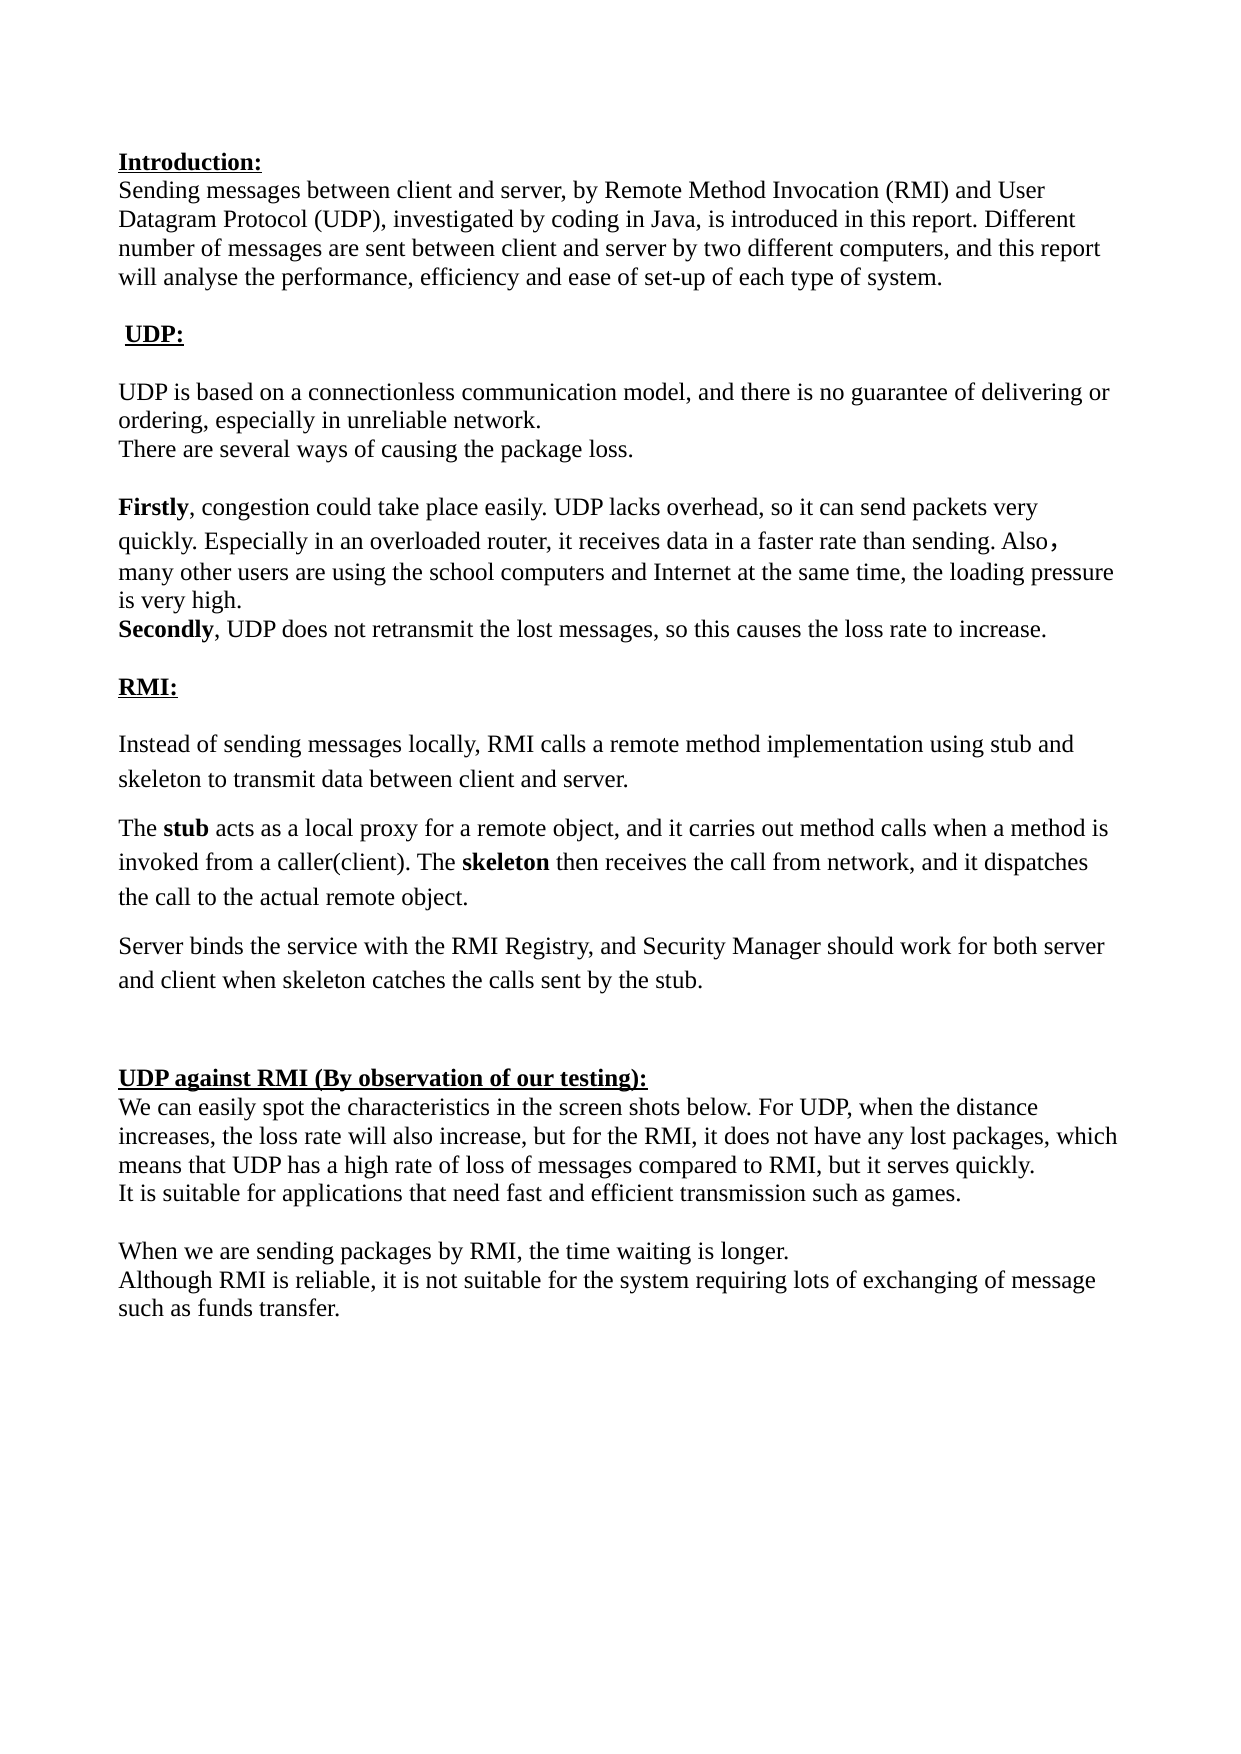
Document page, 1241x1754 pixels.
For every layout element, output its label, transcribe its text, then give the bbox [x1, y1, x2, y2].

text Firstly, congestion could take place easily. UDP lacks overhead, so it can send packets very quickly. Especially in an overloaded router, it receives data in a faster rate than sending. Also， many other users are using the school computers and Internet at the same time, the loading pressure is very high. [118, 492, 1122, 614]
text We can easily spot the characteristics in the screen shots below. For UDP, when the distance increases, the loss rate will also increase, but for the RMI, it does not have any lost packages, which means that UDP has a high rate of loss of messages compared to RMI, but it serves quickly. [118, 1092, 1122, 1178]
text UDP against RMI (By observation of our testing): [118, 1063, 1122, 1092]
text Sending messages between client and server, by Remote Method Invocation (RMI) and User Datagram Protocol (UDP), investigated by coding in Java, is introduced in this report. Different number of messages are sent between client and server by two different computers, and this report will analyse the performance, efficiency and ease of set-up of each type of system. [118, 176, 1122, 291]
text RMI: [118, 672, 1122, 701]
text Secondly, UDP does not retransmit the lost messages, so this causes the loss rate to increase. [118, 614, 1122, 643]
text Although RMI is reliable, it is not suitable for the system requiring lots of exchanging of message such as funds transfer. [118, 1265, 1122, 1322]
text UDP is based on a connectionless communication model, and there is no guarantee of delivering or ordering, especially in unreliable network. [118, 377, 1122, 434]
text When we are sending packages by RMI, the time waiting is longer. [118, 1236, 1122, 1265]
text Server binds the service with the RMI Registry, and Security Manager should work for both server and client when skeleton catches the calls sent by the stub. [118, 931, 1122, 994]
text Instead of sending messages locally, RMI calls a remote method implementation using stub and skeleton to transmit data between client and server. [118, 729, 1122, 793]
text Introduction: [118, 147, 1122, 176]
text There are several ways of causing the package loss. [118, 434, 1122, 463]
text The stub acts as a local proxy for a remote object, and it carries out method calls when a method is invoked from a caller(client). The skeleton then receives the call from network, and it dispatches the call to the actual remote object. [118, 813, 1122, 911]
text UDP: [118, 319, 1122, 348]
text It is suitable for applications that need fast and efficient transmission such as games. [118, 1178, 1122, 1207]
